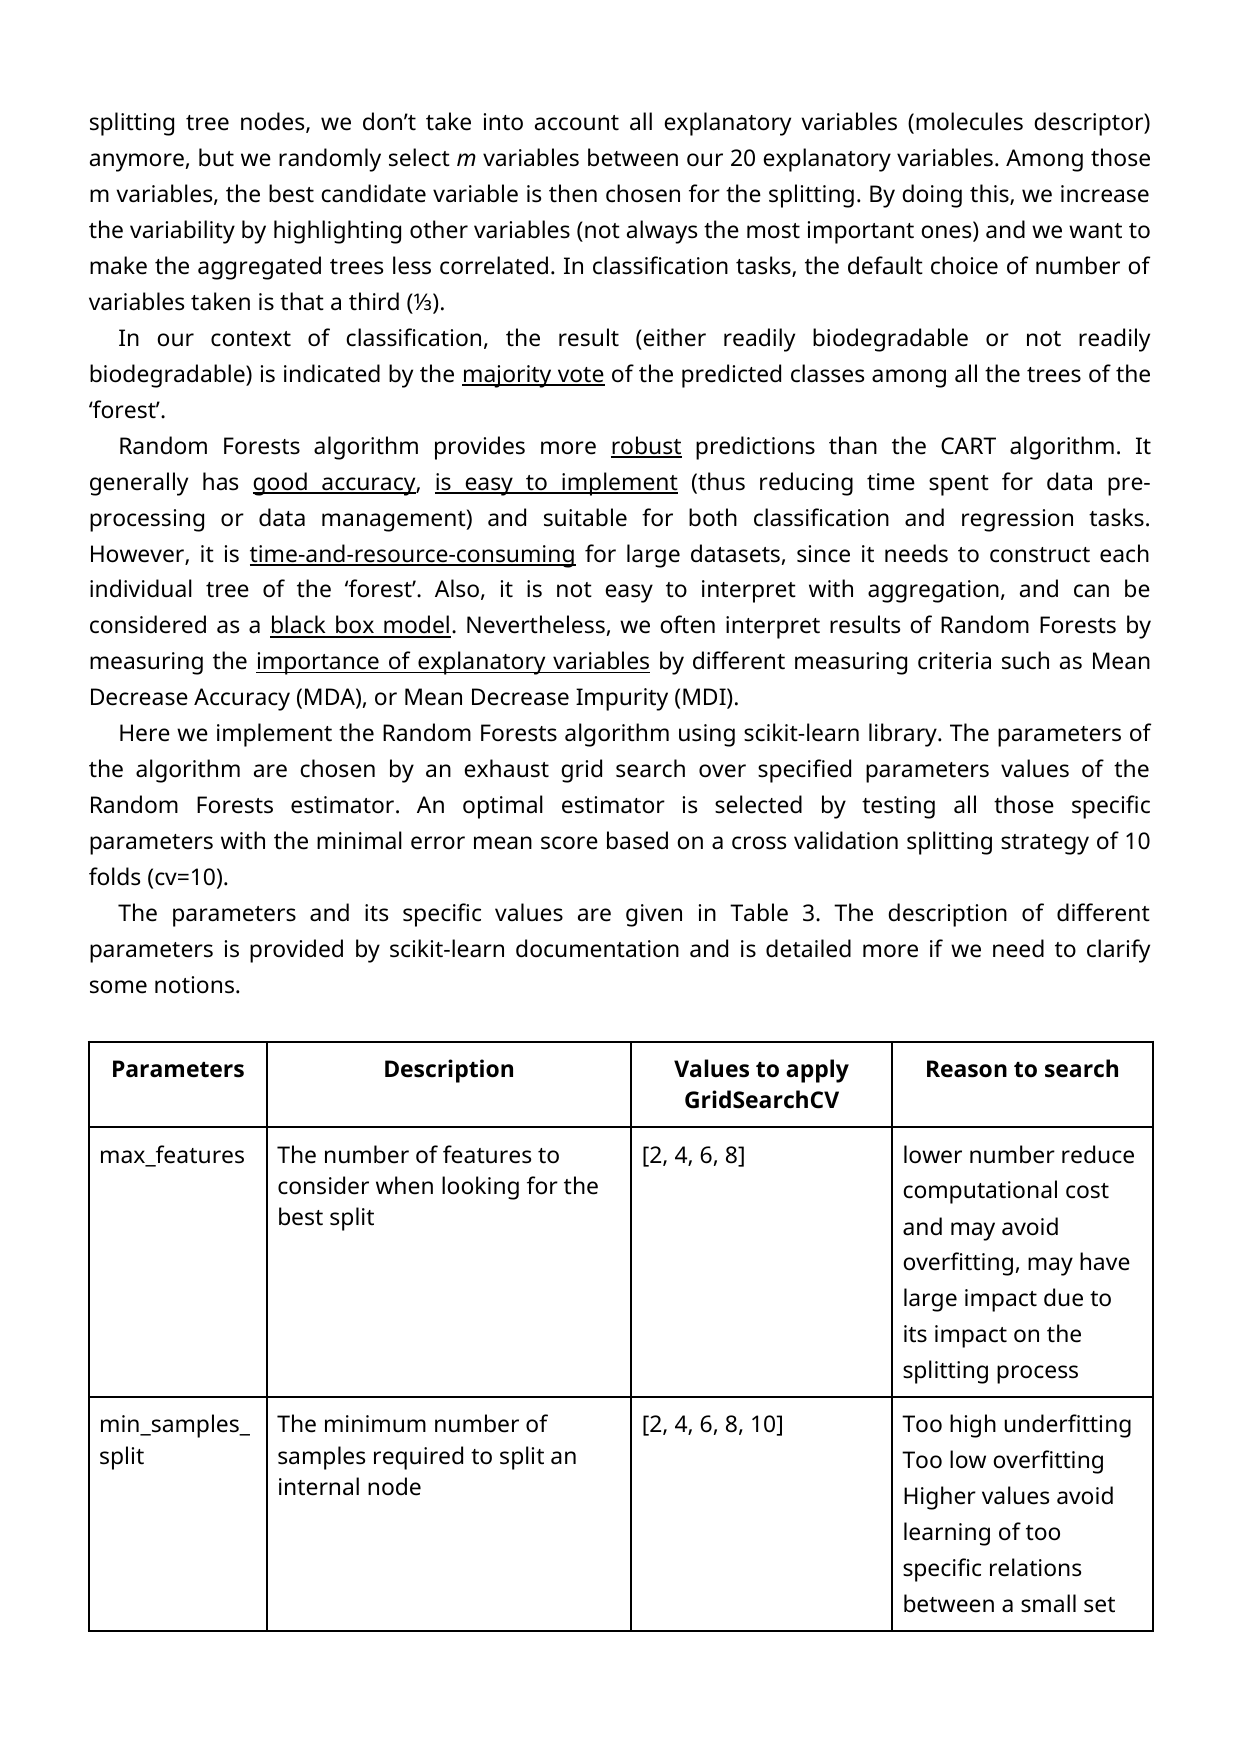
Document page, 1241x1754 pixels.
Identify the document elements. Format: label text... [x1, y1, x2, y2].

table_cell [2, 4, 6, 8] [632, 1128, 891, 1396]
table_header Reason to search [893, 1043, 1152, 1126]
table_cell lower number reduce computational cost and may avoid overfitting, may have large impact due to its impact on the splitting process [893, 1128, 1152, 1396]
table_cell max_features [90, 1128, 266, 1396]
text In our context of classification, the result (either readily biodegradable or not readily biodegradable) is indicated by the majority vote of the predicted classes among all the trees of the ‘forest’. [88, 322, 1152, 425]
table_cell The number of features to consider when looking for the best split [268, 1128, 630, 1396]
text Here we implement the Random Forests algorithm using scikit-learn library. The parameters of the algorithm are chosen by an exhaust grid search over specified parameters values of the Random Forests estimator. An optimal estimator is selected by testing all those specific parameters with the minimal error mean score based on a cross validation splitting strategy of 10 folds (cv=10). [88, 717, 1152, 892]
table_header Description [268, 1043, 630, 1126]
text The parameters and its specific values are given in Table 3. The description of different parameters is provided by scikit-learn documentation and is detailed more if we need to clarify some notions. [88, 897, 1152, 1000]
table_header Values to apply GridSearchCV [632, 1043, 891, 1126]
table_header Parameters [90, 1043, 266, 1126]
table_cell [2, 4, 6, 8, 10] [632, 1398, 891, 1630]
table_cell Too high underfitting Too low overfitting Higher values avoid learning of too specific relations between a small set [893, 1398, 1152, 1630]
text splitting tree nodes, we don’t take into account all explanatory variables (molecules descriptor) anymore, but we randomly select m variables between our 20 explanatory variables. Among those m variables, the best candidate variable is then chosen for the splitting. By doing this, we increase the variability by highlighting other variables (not always the most important ones) and we want to make the aggregated trees less correlated. In classification tasks, the default choice of number of variables taken is that a third (⅓). [88, 106, 1152, 317]
text Random Forests algorithm provides more robust predictions than the CART algorithm. It generally has good accuracy, is easy to implement (thus reducing time spent for data pre-processing or data management) and suitable for both classification and regression tasks. However, it is time-and-resource-consuming for large datasets, since it needs to construct each individual tree of the ‘forest’. Also, it is not easy to interpret with aggregation, and can be considered as a black box model. Nevertheless, we often interpret results of Random Forests by measuring the importance of explanatory variables by different measuring criteria such as Mean Decrease Accuracy (MDA), or Mean Decrease Impurity (MDI). [88, 430, 1152, 712]
table_cell min_samples_split [90, 1398, 266, 1630]
table_cell The minimum number of samples required to split an internal node [268, 1398, 630, 1630]
